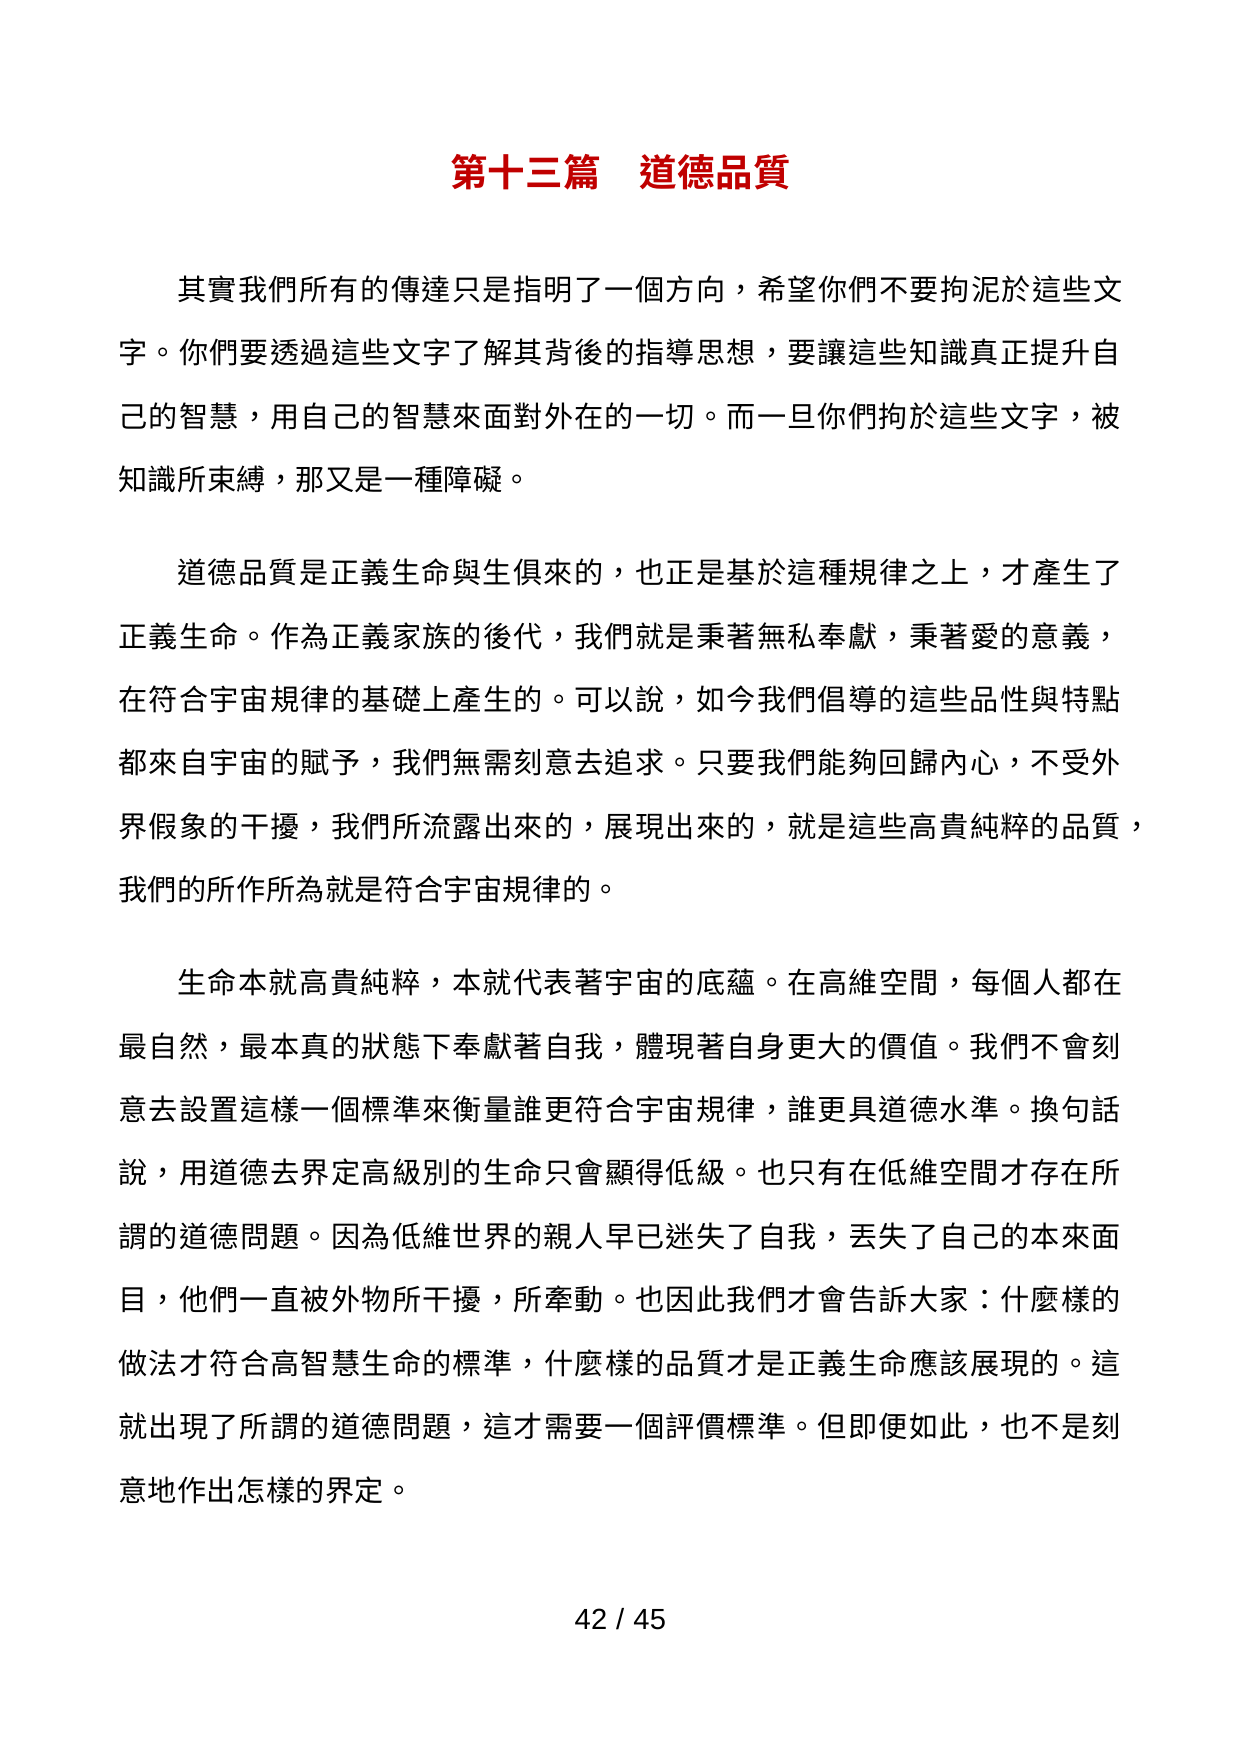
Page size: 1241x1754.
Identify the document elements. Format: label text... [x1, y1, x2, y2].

subtitle 第十三篇 道德品質 [118, 143, 1122, 197]
text 道德品質是正義生命與生俱來的，也正是基於這種規律之上，才產生了正義生命。作為正義家族的後代，我們就是秉著無私奉獻，秉著愛的意義，在符合宇宙規律的基礎上產生的。可以說，如今我們倡導的這些品性與特點都來自宇宙的賦予，我們無需刻意去追求。只要我們能夠回歸內心，不受外界假象的干擾，我們所流露出來的，展現出來的，就是這些高貴純粹的品質，我們的所作所為就是符合宇宙規律的。 [118, 550, 1122, 909]
text 其實我們所有的傳達只是指明了一個方向，希望你們不要拘泥於這些文字。你們要透過這些文字了解其背後的指導思想，要讓這些知識真正提升自己的智慧，用自己的智慧來面對外在的一切。而一旦你們拘於這些文字，被知識所束縛，那又是一種障礙。 [118, 266, 1122, 499]
text 生命本就高貴純粹，本就代表著宇宙的底蘊。在高維空間，每個人都在最自然，最本真的狀態下奉獻著自我，體現著自身更大的價值。我們不會刻意去設置這樣一個標準來衡量誰更符合宇宙規律，誰更具道德水準。換句話說，用道德去界定高級別的生命只會顯得低級。也只有在低維空間才存在所謂的道德問題。因為低維世界的親人早已迷失了自我，丟失了自己的本來面目，他們一直被外物所干擾，所牽動。也因此我們才會告訴大家：什麼樣的做法才符合高智慧生命的標準，什麼樣的品質才是正義生命應該展現的。這就出現了所謂的道德問題，這才需要一個評價標準。但即便如此，也不是刻意地作出怎樣的界定。 [118, 960, 1122, 1509]
